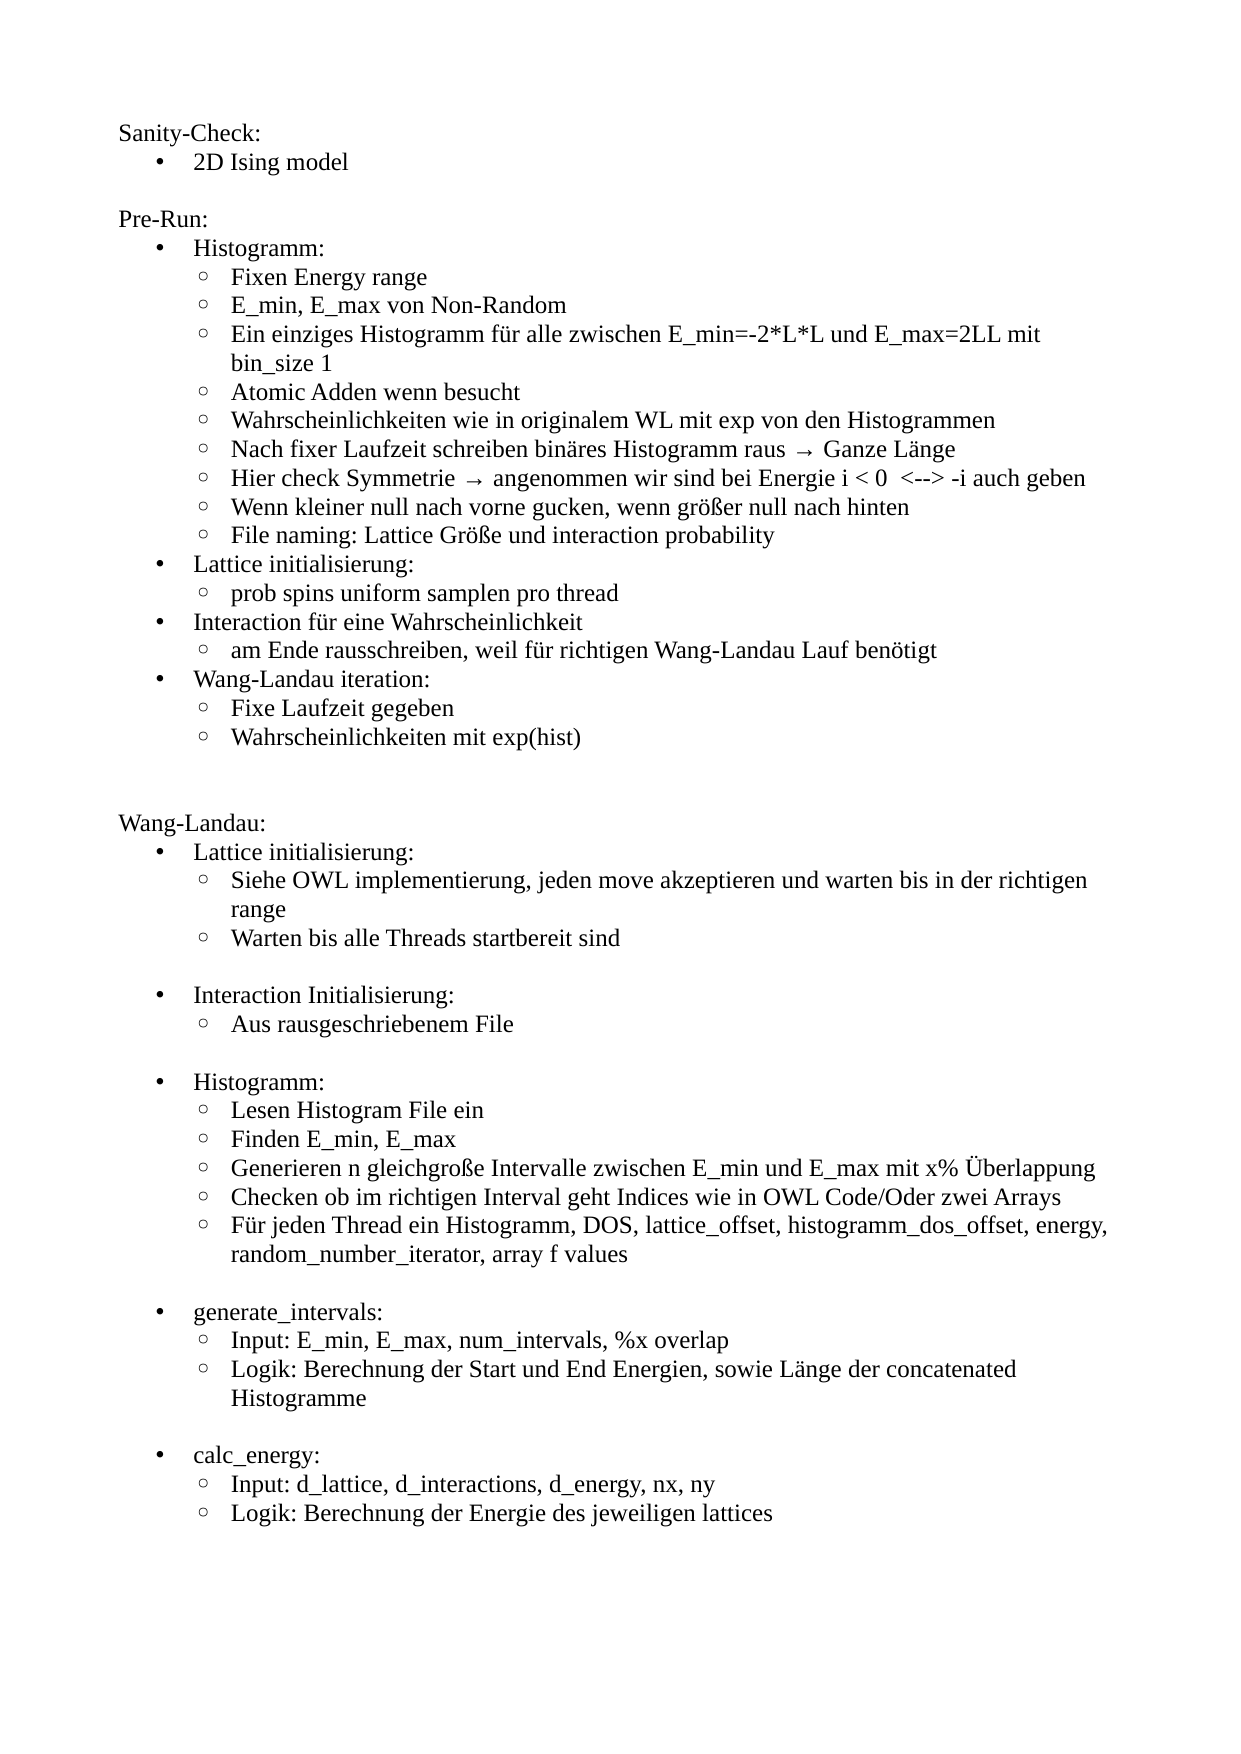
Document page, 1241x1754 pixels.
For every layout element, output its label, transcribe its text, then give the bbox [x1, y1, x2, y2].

list File naming: Lattice Größe und interaction probability [193, 521, 1122, 549]
list Siehe OWL implementierung, jeden move akzeptieren und warten bis in der richtigen range [193, 866, 1122, 923]
list Generieren n gleichgroße Intervalle zwischen E_min und E_max mit x% Überlappung [193, 1153, 1122, 1182]
list Lattice initialisierung: [156, 549, 1122, 578]
list E_min, E_max von Non-Random [193, 291, 1122, 319]
list generate_intervals: [156, 1297, 1122, 1326]
list prob spins uniform samplen pro thread [193, 578, 1122, 607]
list Wahrscheinlichkeiten wie in originalem WL mit exp von den Histogrammen [193, 406, 1122, 434]
text Sanity-Check: [118, 118, 1122, 147]
text Wang-Landau: [118, 808, 1122, 837]
list Lesen Histogram File ein [193, 1096, 1122, 1124]
list Atomic Adden wenn besucht [193, 377, 1122, 406]
list 2D Ising model [156, 147, 1122, 176]
list Wenn kleiner null nach vorne gucken, wenn größer null nach hinten [193, 492, 1122, 521]
list Wahrscheinlichkeiten mit exp(hist) [193, 722, 1122, 751]
list Lattice initialisierung: [156, 837, 1122, 866]
list Ein einziges Histogramm für alle zwischen E_min=-2*L*L und E_max=2LL mit bin_size 1 [193, 319, 1122, 377]
list calc_energy: [156, 1441, 1122, 1469]
list Fixe Laufzeit gegeben [193, 693, 1122, 722]
list Warten bis alle Threads startbereit sind [193, 923, 1122, 952]
list Für jeden Thread ein Histogramm, DOS, lattice_offset, histogramm_dos_offset, energy, random_number_iterator, array f values [193, 1211, 1122, 1268]
list Aus rausgeschriebenem File [193, 1009, 1122, 1038]
list Fixen Energy range [193, 262, 1122, 291]
list Interaction Initialisierung: [156, 981, 1122, 1009]
list Interaction für eine Wahrscheinlichkeit [156, 607, 1122, 636]
list Hier check Symmetrie → angenommen wir sind bei Energie i < 0 <--> -i auch geben [193, 463, 1122, 492]
list Input: E_min, E_max, num_intervals, %x overlap [193, 1326, 1122, 1354]
list Nach fixer Laufzeit schreiben binäres Histogramm raus → Ganze Länge [193, 434, 1122, 463]
list Finden E_min, E_max [193, 1124, 1122, 1153]
list Histogramm: [156, 1067, 1122, 1096]
list Histogramm: [156, 233, 1122, 262]
list Input: d_lattice, d_interactions, d_energy, nx, ny [193, 1469, 1122, 1498]
list Logik: Berechnung der Start und End Energien, sowie Länge der concatenated Histogramme [193, 1354, 1122, 1412]
list am Ende rausschreiben, weil für richtigen Wang-Landau Lauf benötigt [193, 636, 1122, 664]
list Checken ob im richtigen Interval geht Indices wie in OWL Code/Oder zwei Arrays [193, 1182, 1122, 1211]
list Wang-Landau iteration: [156, 664, 1122, 693]
text Pre-Run: [118, 204, 1122, 233]
list Logik: Berechnung der Energie des jeweiligen lattices [193, 1498, 1122, 1527]
